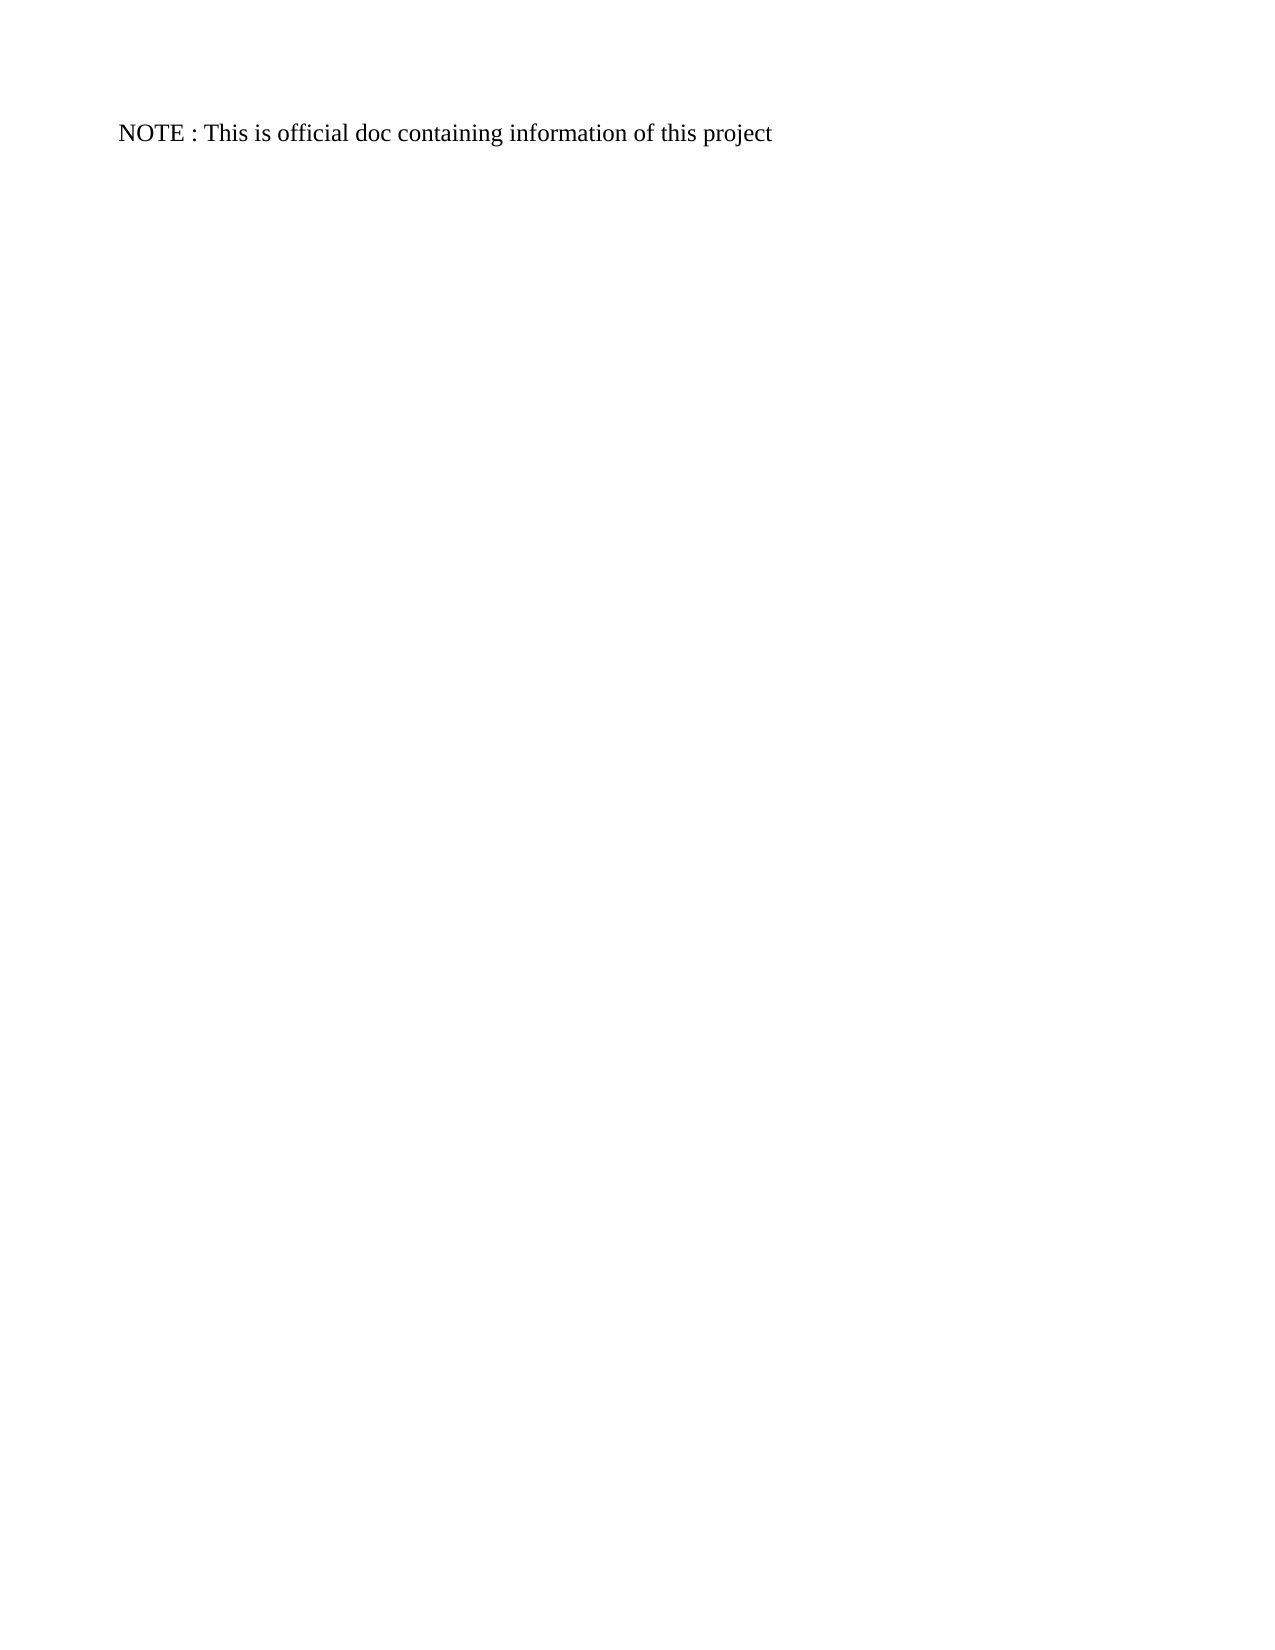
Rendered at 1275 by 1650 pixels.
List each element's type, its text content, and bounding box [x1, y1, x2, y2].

text NOTE : This is official doc containing information of this project [118, 118, 1157, 147]
